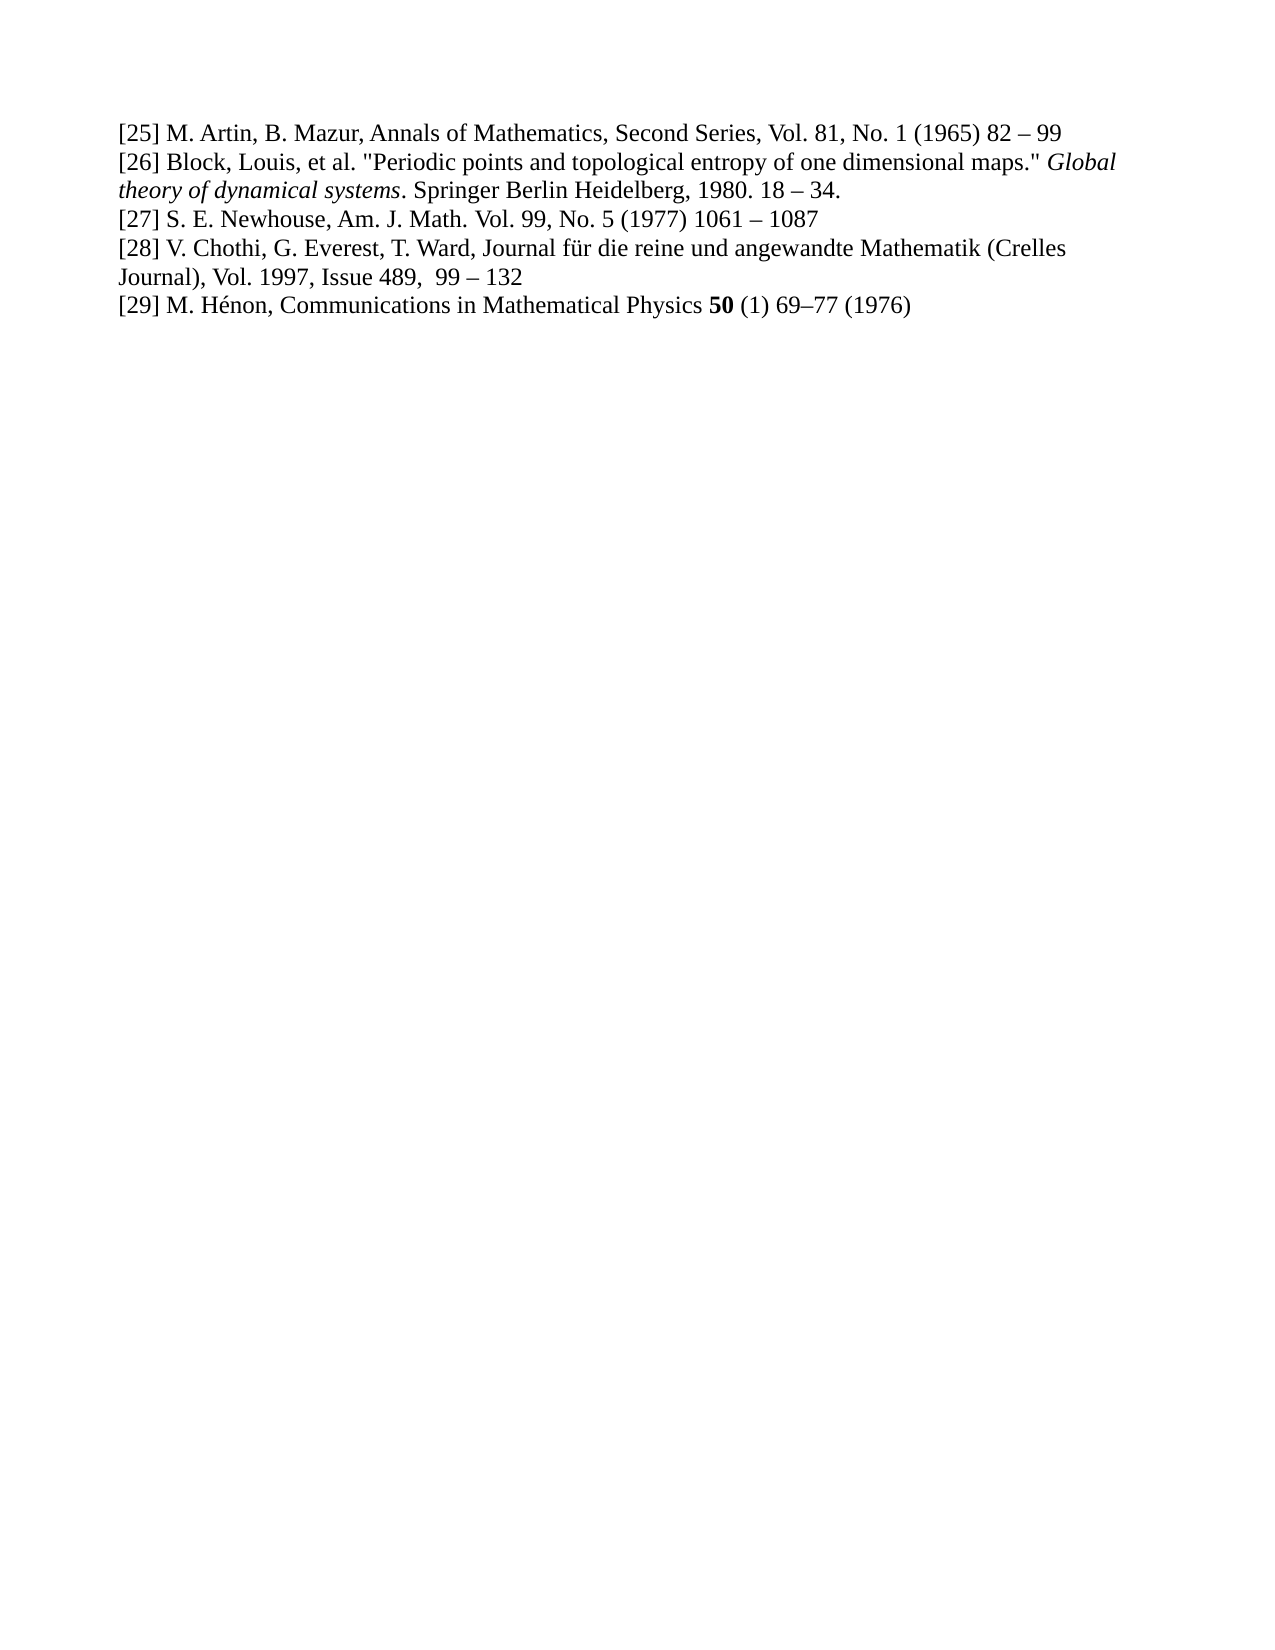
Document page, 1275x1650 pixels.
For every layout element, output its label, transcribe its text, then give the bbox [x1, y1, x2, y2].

text [27] S. E. Newhouse, Am. J. Math. Vol. 99, No. 5 (1977) 1061 – 1087 [118, 204, 1157, 233]
text [26] Block, Louis, et al. "Periodic points and topological entropy of one dimensional maps." Global theory of dynamical systems. Springer Berlin Heidelberg, 1980. 18 – 34. [118, 147, 1157, 204]
text [28] V. Chothi, G. Everest, T. Ward, Journal für die reine und angewandte Mathematik (Crelles Journal), Vol. 1997, Issue 489, 99 – 132 [118, 233, 1157, 291]
text [29] M. Hénon, Communications in Mathematical Physics 50 (1) 69–77 (1976) [118, 291, 1157, 319]
text [25] M. Artin, B. Mazur, Annals of Mathematics, Second Series, Vol. 81, No. 1 (1965) 82 – 99 [118, 118, 1157, 147]
